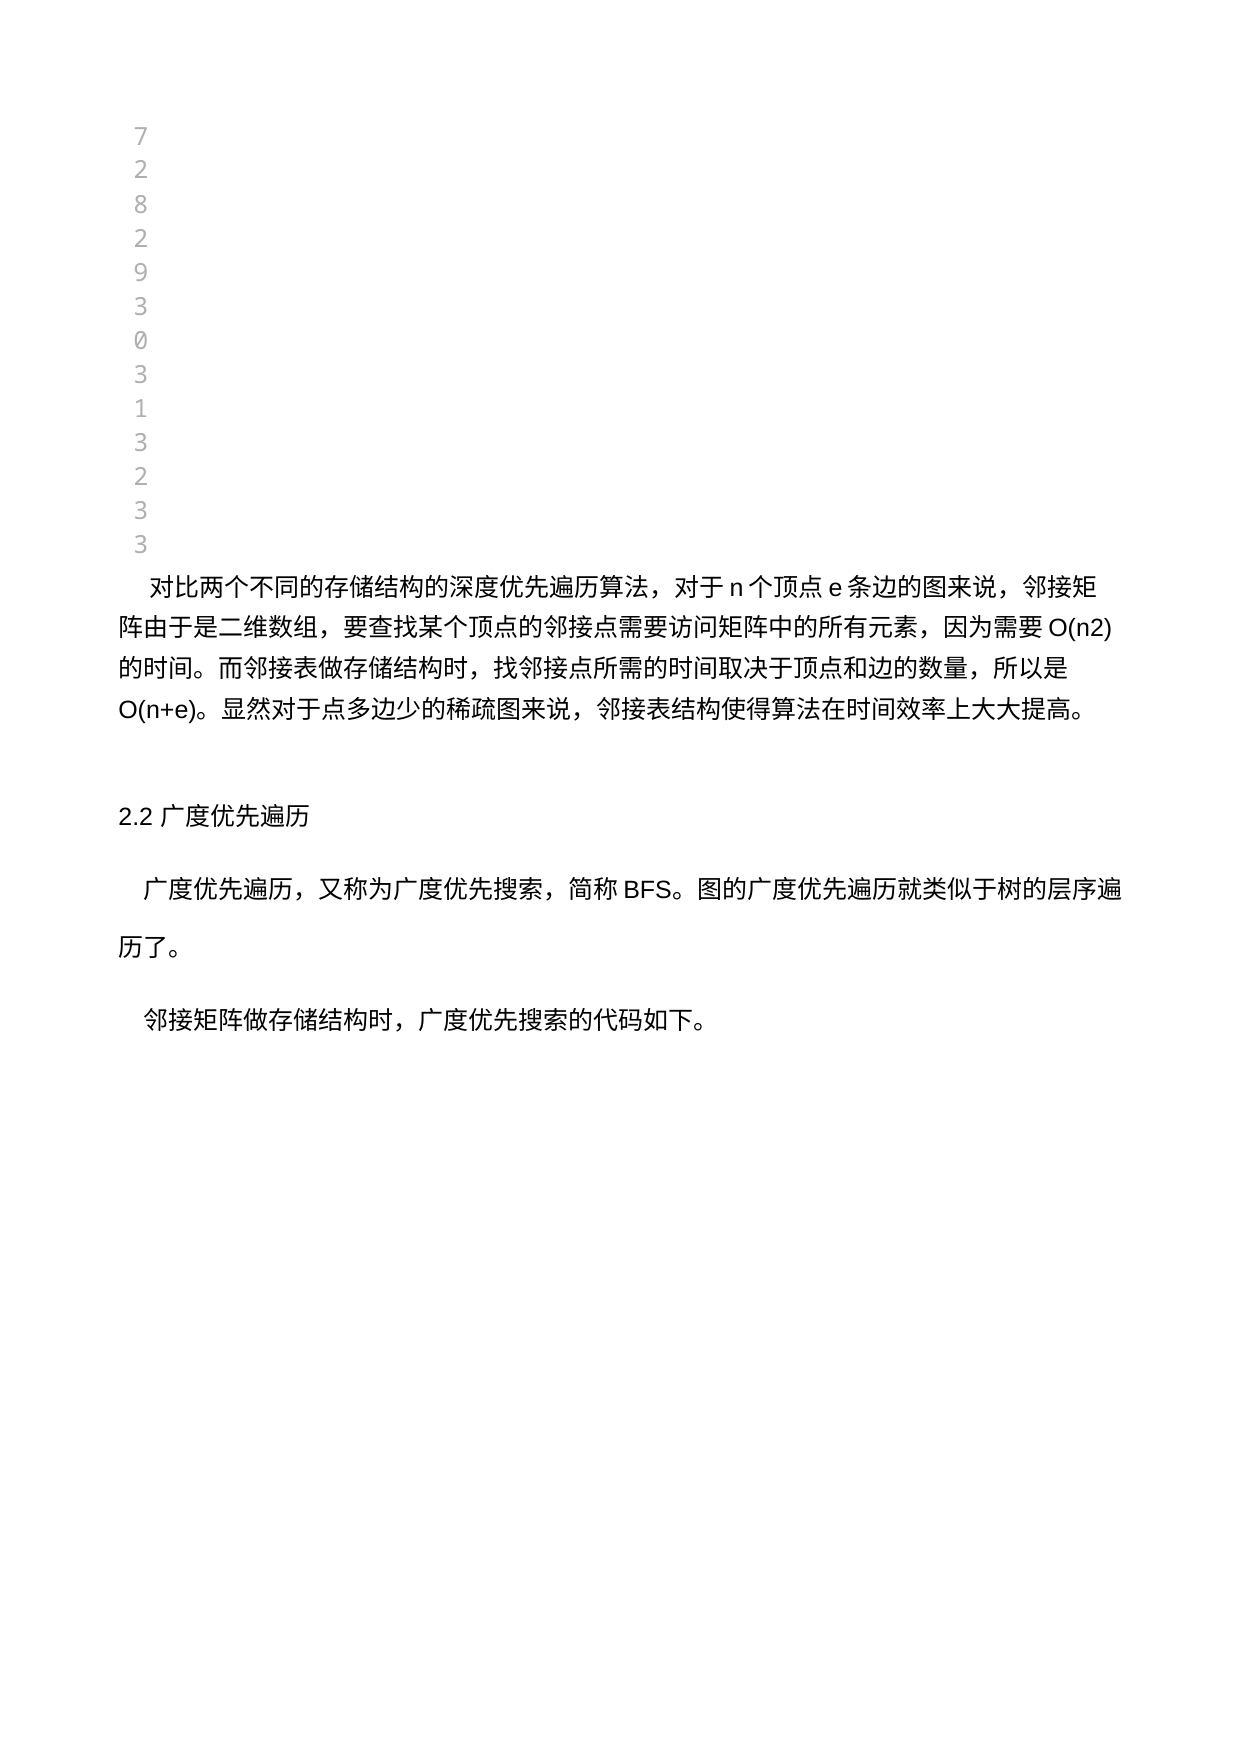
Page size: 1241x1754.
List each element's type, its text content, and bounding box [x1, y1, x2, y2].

text 对比两个不同的存储结构的深度优先遍历算法，对于n个顶点e条边的图来说，邻接矩阵由于是二维数组，要查找某个顶点的邻接点需要访问矩阵中的所有元素，因为需要O(n2)的时间。而邻接表做存储结构时，找邻接点所需的时间取决于顶点和边的数量，所以是O(n+e)。显然对于点多边少的稀疏图来说，邻接表结构使得算法在时间效率上大大提高。 [118, 561, 1122, 723]
text 广度优先遍历，又称为广度优先搜索，简称BFS。图的广度优先遍历就类似于树的层序遍历了。 [118, 875, 1122, 962]
table_header 7 28 29 30 31 32 33 [118, 118, 148, 561]
text 2.2 广度优先遍历 [118, 802, 1122, 831]
table_header [148, 118, 848, 561]
text 邻接矩阵做存储结构时，广度优先搜索的代码如下。 [118, 1006, 1122, 1035]
